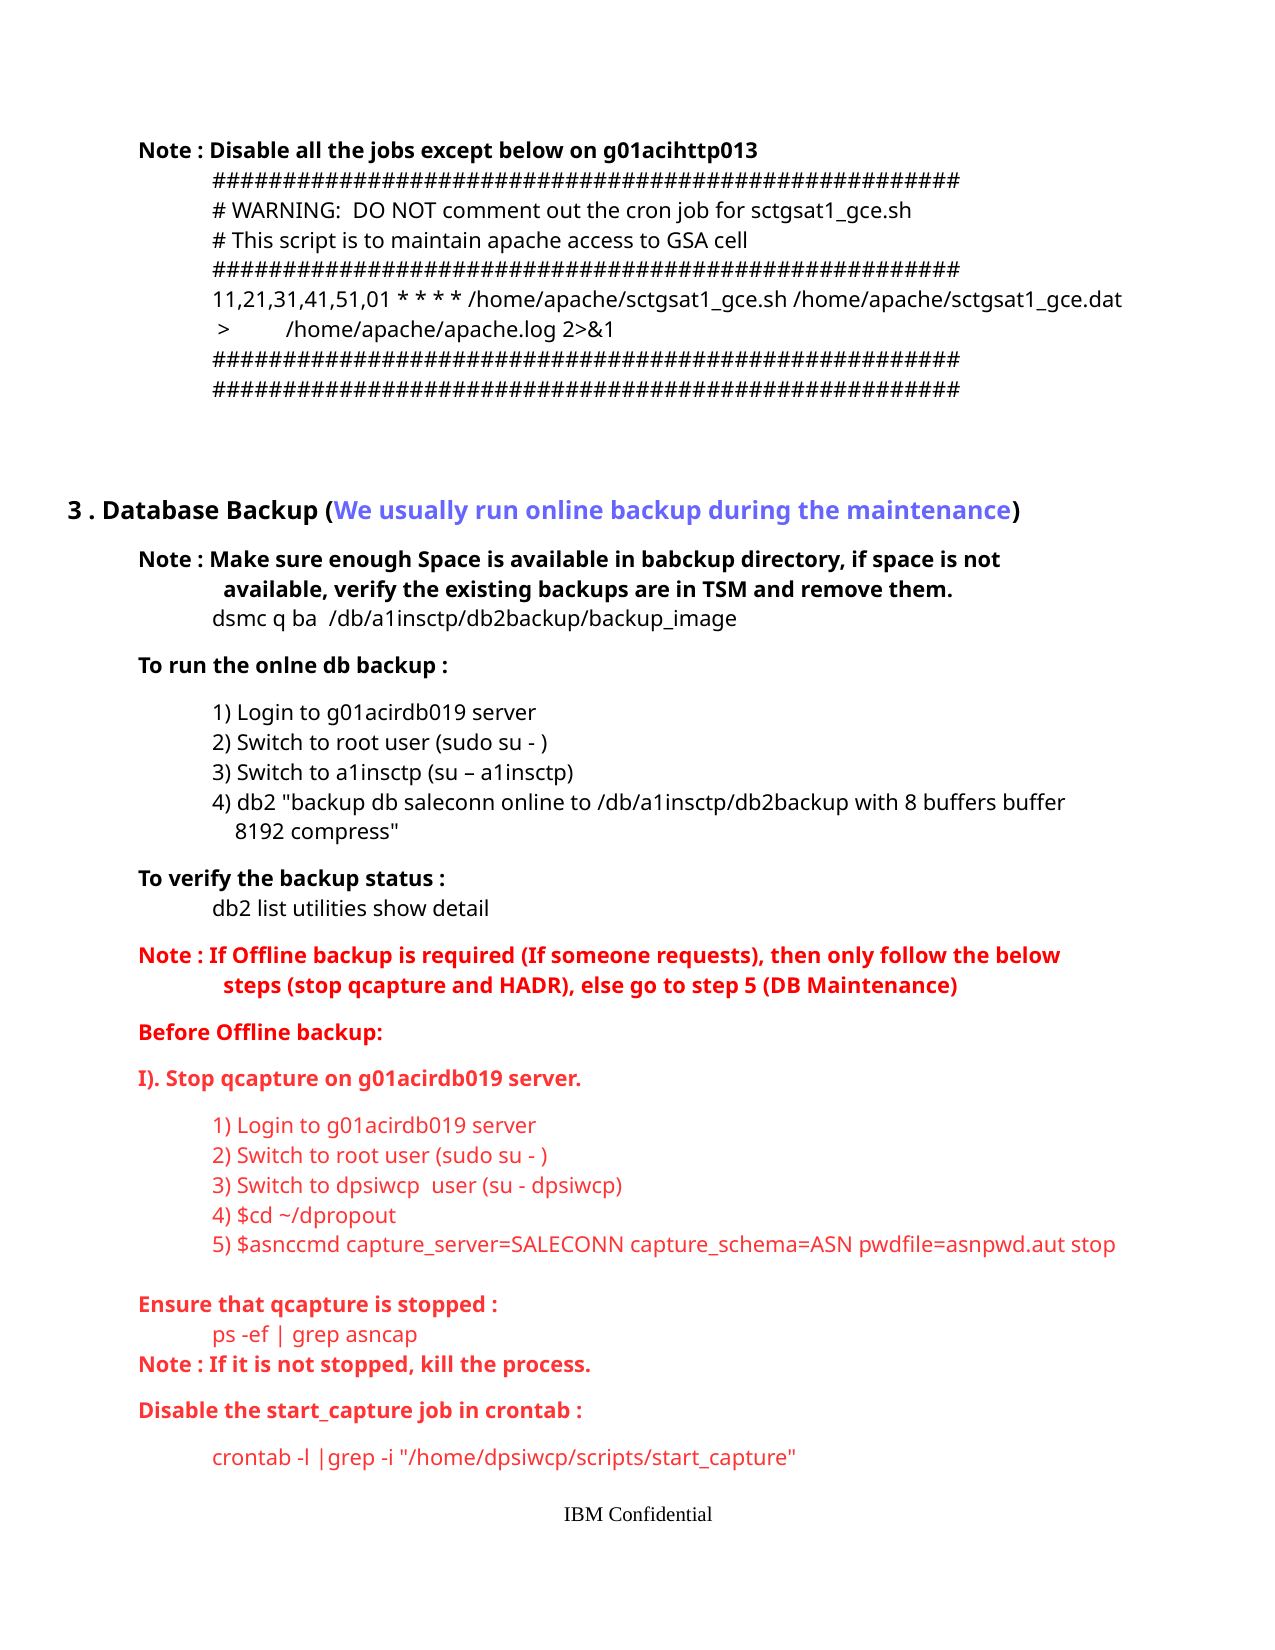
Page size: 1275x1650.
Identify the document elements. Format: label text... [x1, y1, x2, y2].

text I). Stop qcapture on g01acirdb019 server. [64, 1063, 1212, 1093]
text Note : If it is not stopped, kill the process. [64, 1349, 1212, 1378]
text ps -ef | grep asncap [64, 1319, 1212, 1349]
text available, verify the existing backups are in TSM and remove them. [64, 574, 1212, 603]
text steps (stop qcapture and HADR), else go to step 5 (DB Maintenance) [64, 970, 1212, 999]
text dsmc q ba /db/a1insctp/db2backup/backup_image [64, 603, 1212, 633]
text 1) Login to g01acirdb019 server [64, 1110, 1212, 1140]
text ##################################################### [64, 373, 1212, 403]
text ##################################################### [64, 254, 1212, 284]
text > /home/apache/apache.log 2>&1 [64, 314, 1212, 344]
text Ensure that qcapture is stopped : [64, 1289, 1212, 1319]
text db2 list utilities show detail [64, 893, 1212, 923]
text # This script is to maintain apache access to GSA cell [64, 224, 1212, 254]
text ##################################################### [64, 344, 1212, 373]
text 4) $cd ~/dpropout [64, 1200, 1212, 1229]
text crontab -l |grep -i "/home/dpsiwcp/scripts/start_capture" [64, 1442, 1212, 1472]
text Note : Make sure enough Space is available in babckup directory, if space is not [64, 544, 1212, 574]
text Before Offline backup: [64, 1017, 1212, 1046]
text 1) Login to g01acirdb019 server [64, 697, 1212, 727]
text Note : If Offline backup is required (If someone requests), then only follow the below [64, 940, 1212, 970]
text 8192 compress" [64, 816, 1212, 846]
text Disable the start_capture job in crontab : [64, 1396, 1212, 1425]
text 3) Switch to dpsiwcp user (su - dpsiwcp) [64, 1170, 1212, 1200]
text 11,21,31,41,51,01 * * * * /home/apache/sctgsat1_gce.sh /home/apache/sctgsat1_gce.dat [64, 284, 1212, 314]
text 2) Switch to root user (sudo su - ) [64, 1140, 1212, 1170]
text 5) $asnccmd capture_server=SALECONN capture_schema=ASN pwdfile=asnpwd.aut stop [64, 1229, 1212, 1259]
text To run the onlne db backup : [64, 650, 1212, 680]
text 3) Switch to a1insctp (su – a1insctp) [64, 757, 1212, 787]
text 4) db2 "backup db saleconn online to /db/a1insctp/db2backup with 8 buffers buffer [64, 787, 1212, 816]
text To verify the backup status : [64, 863, 1212, 893]
text 3 . Database Backup (We usually run online backup during the maintenance) [64, 493, 1212, 527]
text ##################################################### [64, 165, 1212, 195]
text 2) Switch to root user (sudo su - ) [64, 727, 1212, 757]
text Note : Disable all the jobs except below on g01acihttp013 [64, 135, 1212, 165]
text # WARNING: DO NOT comment out the cron job for sctgsat1_gce.sh [64, 195, 1212, 224]
